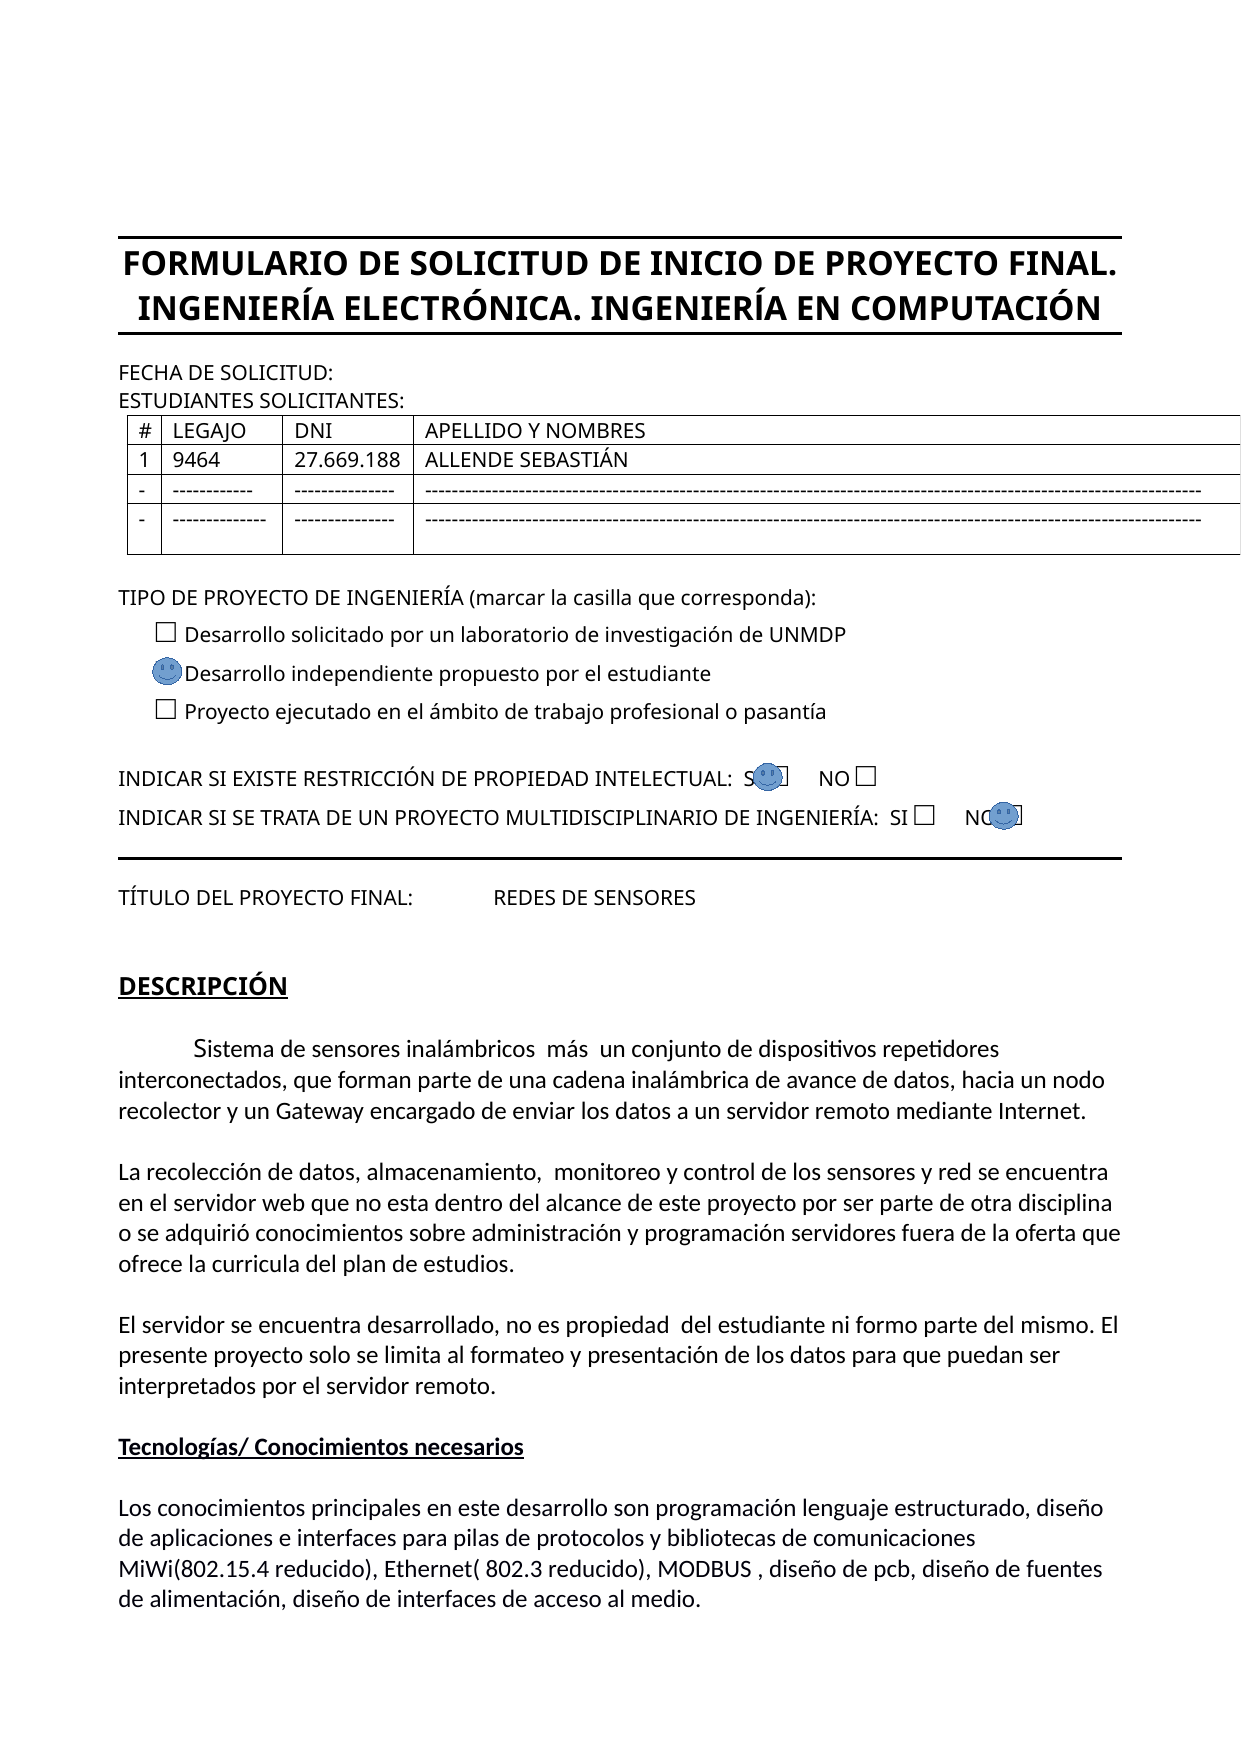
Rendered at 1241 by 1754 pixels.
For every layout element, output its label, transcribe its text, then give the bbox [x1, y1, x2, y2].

table_header DNI [283, 416, 413, 444]
table_header LEGAJO [162, 416, 282, 444]
table_cell -------------- [162, 504, 282, 554]
table_cell ALLENDE SEBASTIÁN [414, 445, 1240, 474]
text TÍTULO DEL PROYECTO FINAL: REDES DE SENSORES [118, 883, 1122, 911]
table_cell -------------------------------------------------------------------------------------------------------------------- [414, 504, 1240, 554]
table_cell 9464 [162, 445, 282, 474]
table_cell - [128, 475, 161, 503]
text Sistema de sensores inalámbricos más un conjunto de dispositivos repetidores interconectados, que forman parte de una cadena inalámbrica de avance de datos, hacia un nodo recolector y un Gateway encargado de enviar los datos a un servidor remoto mediante Internet. [118, 1031, 1122, 1126]
table_cell -------------------------------------------------------------------------------------------------------------------- [414, 475, 1240, 503]
text ESTUDIANTES SOLICITANTES: [118, 386, 1122, 415]
text INDICAR SI EXISTE RESTRICCIÓN DE PROPIEDAD INTELECTUAL: SI □ NO □ [118, 755, 1122, 794]
text Los conocimientos principales en este desarrollo son programación lenguaje estructurado, diseño de aplicaciones e interfaces para pilas de protocolos y bibliotecas de comunicaciones MiWi(802.15.4 reducido), Ethernet( 802.3 reducido), MODBUS , diseño de pcb, diseño de fuentes de alimentación, diseño de interfaces de acceso al medio. [118, 1492, 1122, 1614]
text El servidor se encuentra desarrollado, no es propiedad del estudiante ni formo parte del mismo. El presente proyecto solo se limita al formateo y presentación de los datos para que puedan ser interpretados por el servidor remoto. [118, 1309, 1122, 1400]
table_header # [128, 416, 161, 444]
table_header APELLIDO Y NOMBRES [414, 416, 1240, 444]
table_cell ------------ [162, 475, 282, 503]
text La recolección de datos, almacenamiento, monitoreo y control de los sensores y red se encuentra en el servidor web que no esta dentro del alcance de este proyecto por ser parte de otra disciplina o se adquirió conocimientos sobre administración y programación servidores fuera de la oferta que ofrece la curricula del plan de estudios. [118, 1156, 1122, 1278]
text TIPO DE PROYECTO DE INGENIERÍA (marcar la casilla que corresponda): [118, 583, 1122, 612]
table_cell - [128, 504, 161, 554]
table_cell --------------- [283, 504, 413, 554]
text Tecnologías/ Conocimientos necesarios [118, 1431, 1122, 1461]
text INGENIERĺA ELECTRÓNICA. INGENIERĺA EN COMPUTACIÓN [118, 285, 1122, 332]
table_cell 1 [128, 445, 161, 474]
text FECHA DE SOLICITUD: [118, 358, 1122, 386]
text □ Proyecto ejecutado en el ámbito de trabajo profesional o pasantía [156, 688, 1122, 727]
text □ Desarrollo independiente propuesto por el estudiante [156, 650, 1122, 688]
table_cell --------------- [283, 475, 413, 503]
text □ Desarrollo solicitado por un laboratorio de investigación de UNMDP [156, 612, 1122, 650]
text DESCRIPCIÓN [118, 968, 1122, 1002]
table_cell 27.669.188 [283, 445, 413, 474]
text FORMULARIO DE SOLICITUD DE INICIO DE PROYECTO FINAL. [118, 239, 1122, 285]
text INDICAR SI SE TRATA DE UN PROYECTO MULTIDISCIPLINARIO DE INGENIERÍA: SI □ NO □ [118, 794, 1122, 832]
